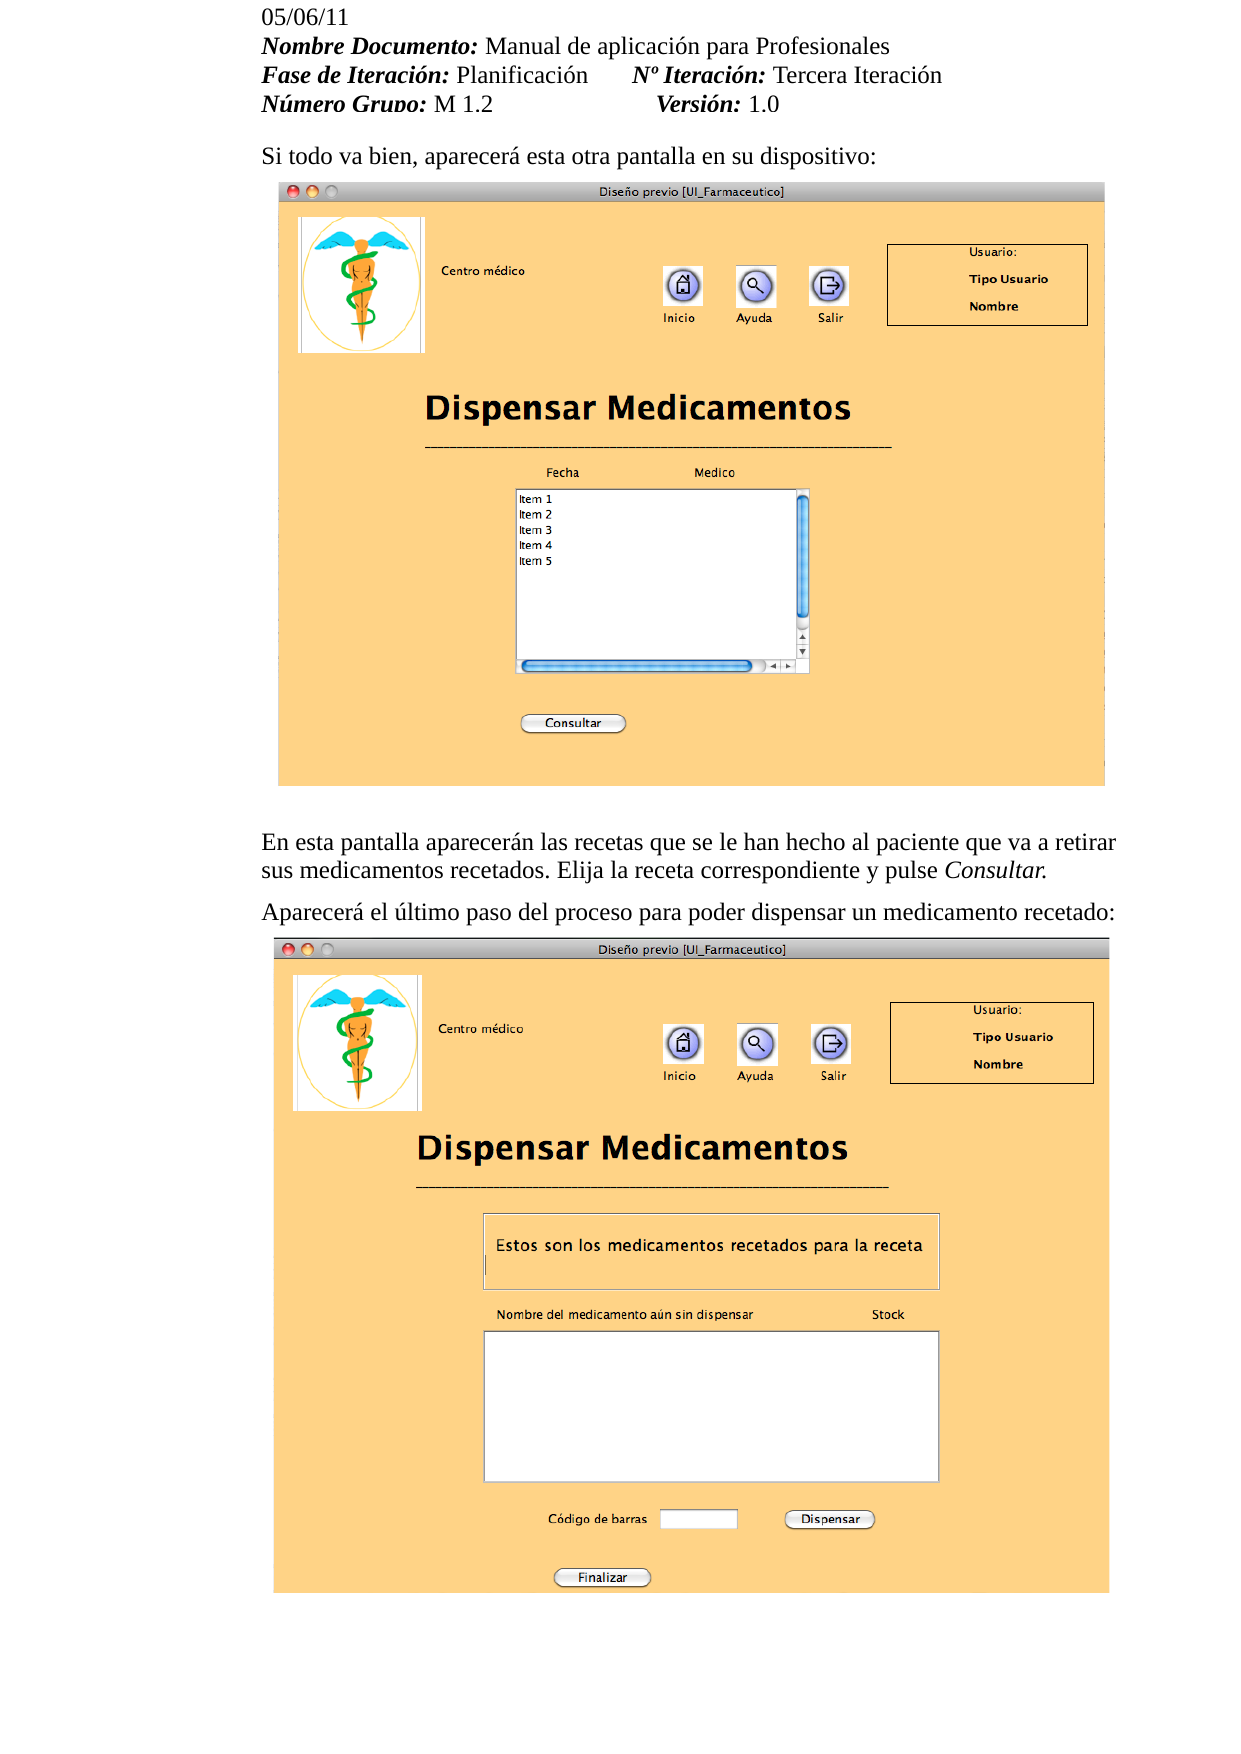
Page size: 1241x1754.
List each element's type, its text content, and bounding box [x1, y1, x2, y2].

text Aparecerá el último paso del proceso para poder dispensar un medicamento recetado: [261, 897, 1122, 925]
picture [273, 937, 1110, 1593]
text En esta pantalla aparecerán las recetas que se le han hecho al paciente que va a retirar sus medicamentos recetados. Elija la receta correspondiente y pulse Consultar. [261, 827, 1122, 884]
picture [278, 182, 1105, 786]
text Si todo va bien, aparecerá esta otra pantalla en su dispositivo: [261, 141, 1122, 170]
